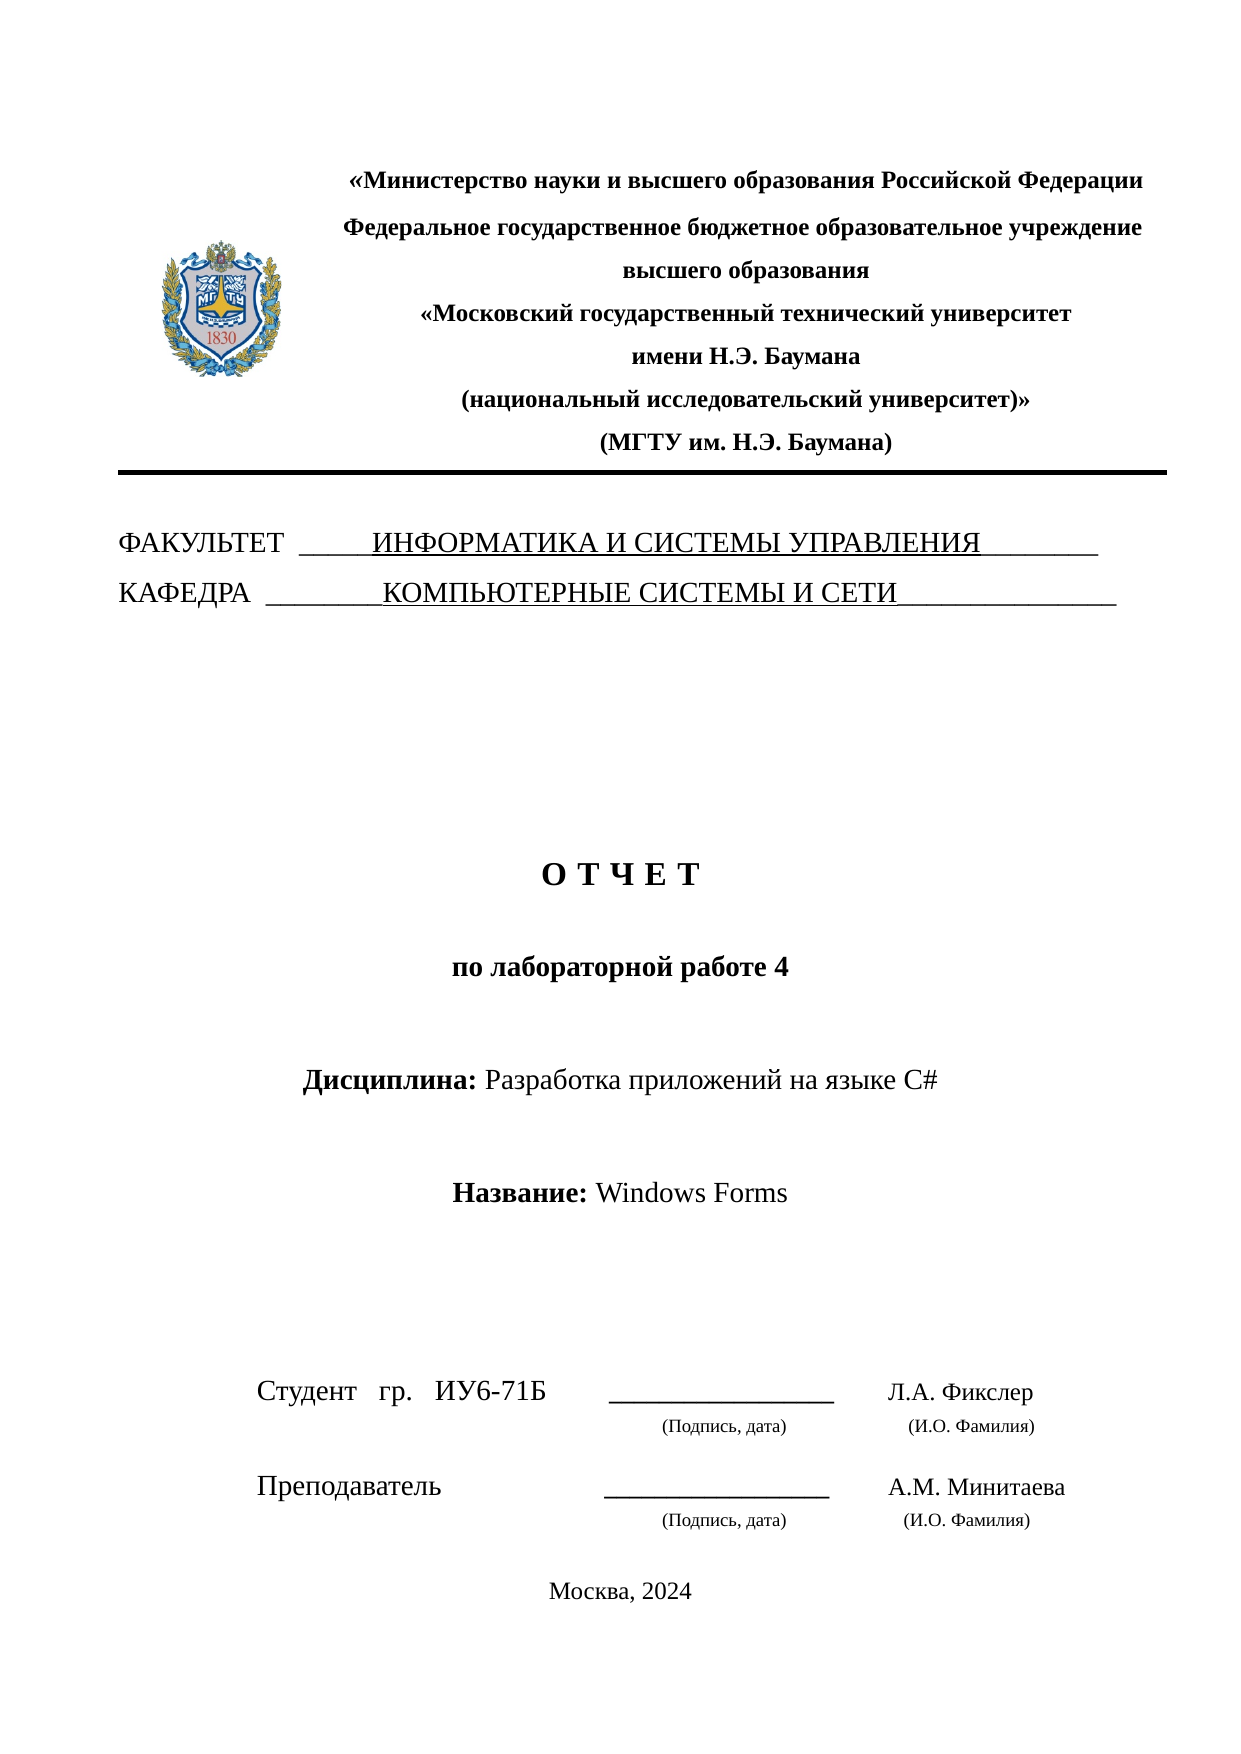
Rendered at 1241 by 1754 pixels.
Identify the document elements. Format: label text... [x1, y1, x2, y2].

table_header [118, 161, 325, 470]
text Студент гр. ИУ6-71Б __________________ Л.А. Фикслер [118, 1376, 1122, 1407]
text по лабораторной работе 4 [118, 949, 1122, 983]
table_header «Министерство науки и высшего образования Российской Федерации Федеральное государственное бюджетное образовательное учреждение высшего образования «Московский государственный технический университет имени Н.Э. Баумана (национальный исследовательский университет)» (МГТУ им. Н.Э. Баумана) [325, 161, 1167, 470]
text Дисциплина: Разработка приложений на языке C# [118, 1062, 1122, 1096]
text Преподаватель __________________ А.М. Минитаева [118, 1471, 1122, 1502]
text (Подпись, дата) (И.О. Фамилия) [118, 1502, 1122, 1533]
text Название: Windows Forms [118, 1175, 1122, 1208]
picture [161, 240, 282, 377]
subtitle ОТЧЕТ [118, 854, 1122, 892]
text (Подпись, дата) (И.О. Фамилия) [118, 1407, 1122, 1438]
text Москва, 2024 [118, 1576, 1122, 1605]
text КАФЕДРА ________КОМПЬЮТЕРНЫЕ СИСТЕМЫ И СЕТИ_______________ [118, 576, 1122, 609]
subtitle ФАКУЛЬТЕТ _____ИНФОРМАТИКА И СИСТЕМЫ УПРАВЛЕНИЯ________ [118, 525, 1122, 559]
